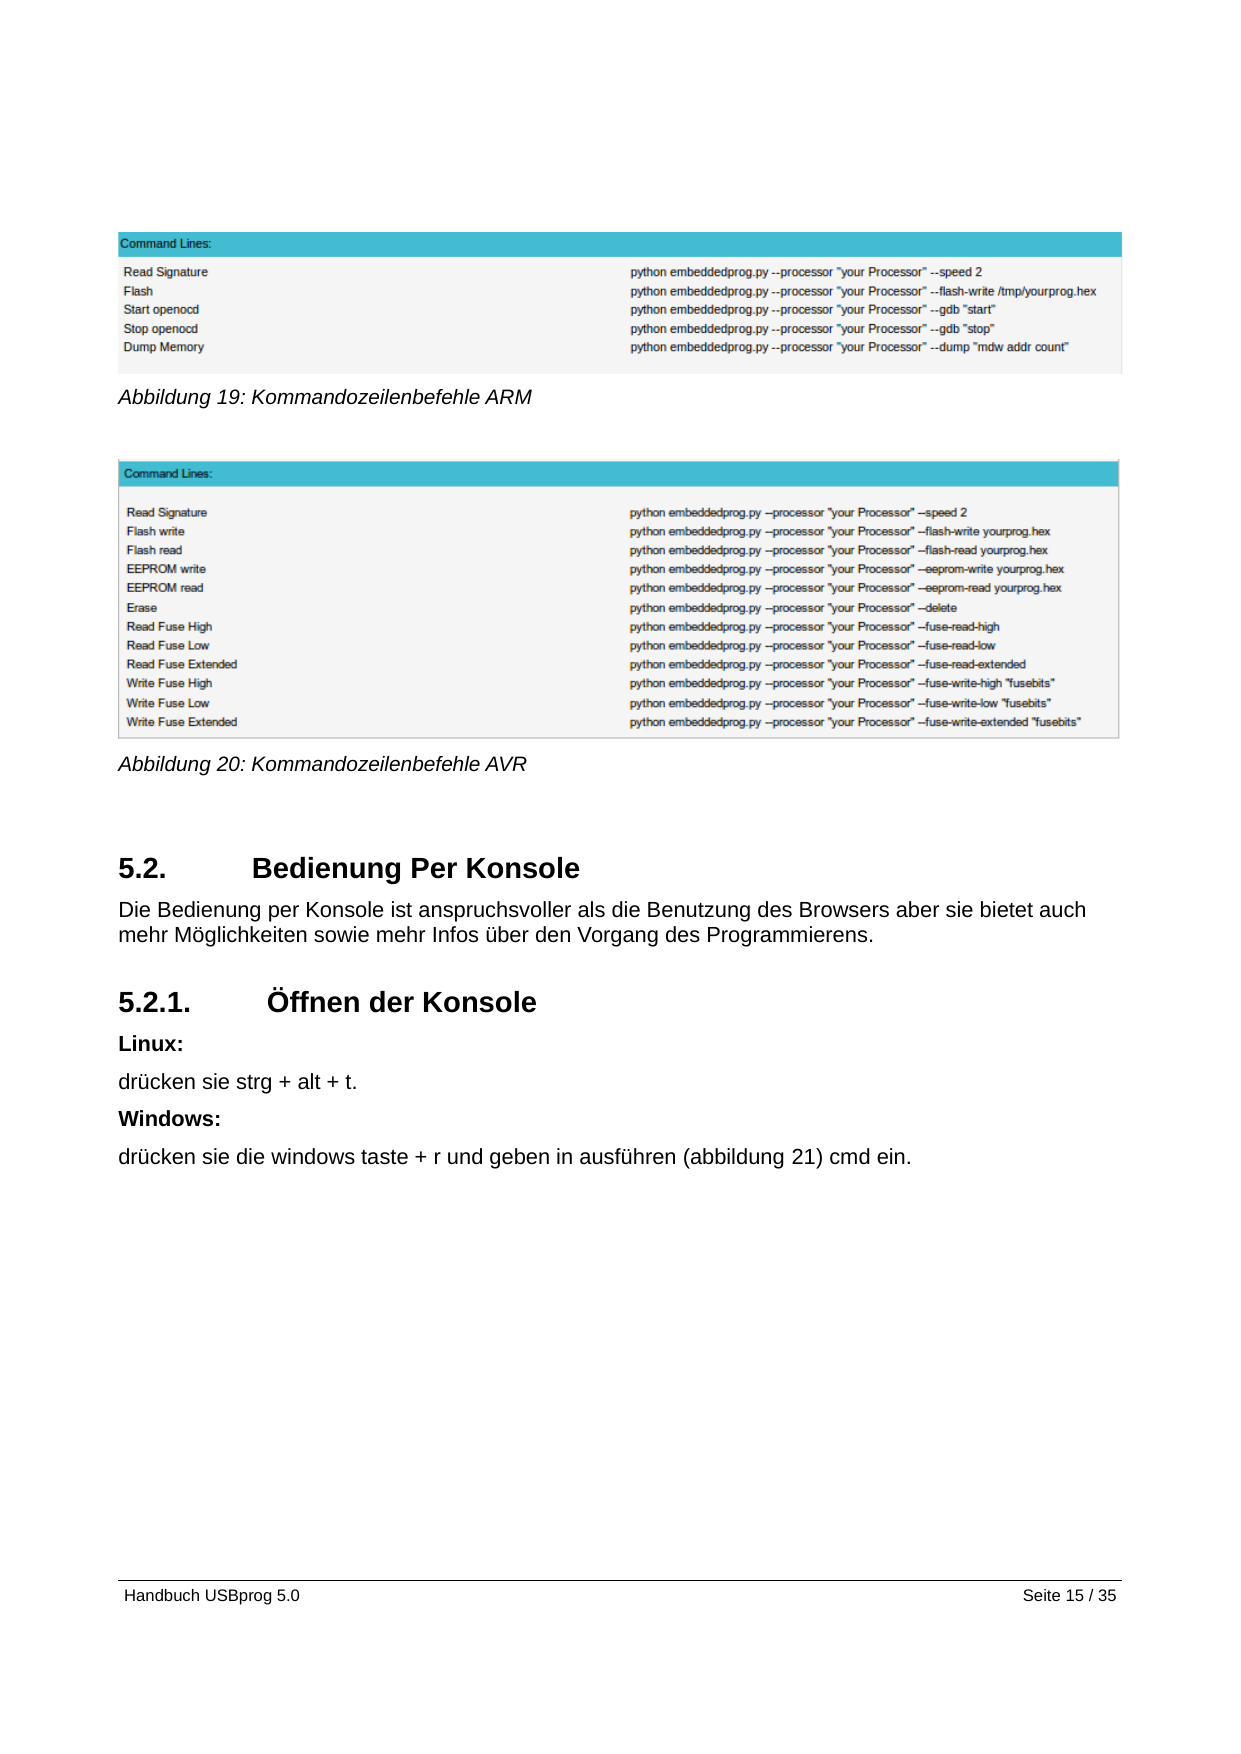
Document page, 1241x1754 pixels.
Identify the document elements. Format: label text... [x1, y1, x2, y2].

subtitle Öffnen der Konsole [118, 985, 1122, 1018]
text Abbildung 20: Kommandozeilenbefehle AVR [118, 740, 1122, 776]
text drücken sie strg + alt + t. [118, 1068, 1122, 1094]
text Die Bedienung per Konsole ist anspruchsvoller als die Benutzung des Browsers aber sie bietet auch mehr Möglichkeiten sowie mehr Infos über den Vorgang des Programmierens. [118, 897, 1122, 947]
picture [118, 459, 1122, 740]
subtitle Bedienung Per Konsole [118, 851, 1122, 884]
text Linux: [118, 1031, 1122, 1056]
text Abbildung 19: Kommandozeilenbefehle ARM [118, 374, 1122, 409]
picture [118, 232, 1123, 374]
text Windows: [118, 1106, 1122, 1131]
text drücken sie die windows taste + r und geben in ausführen (abbildung 21) cmd ein. [118, 1144, 1122, 1169]
